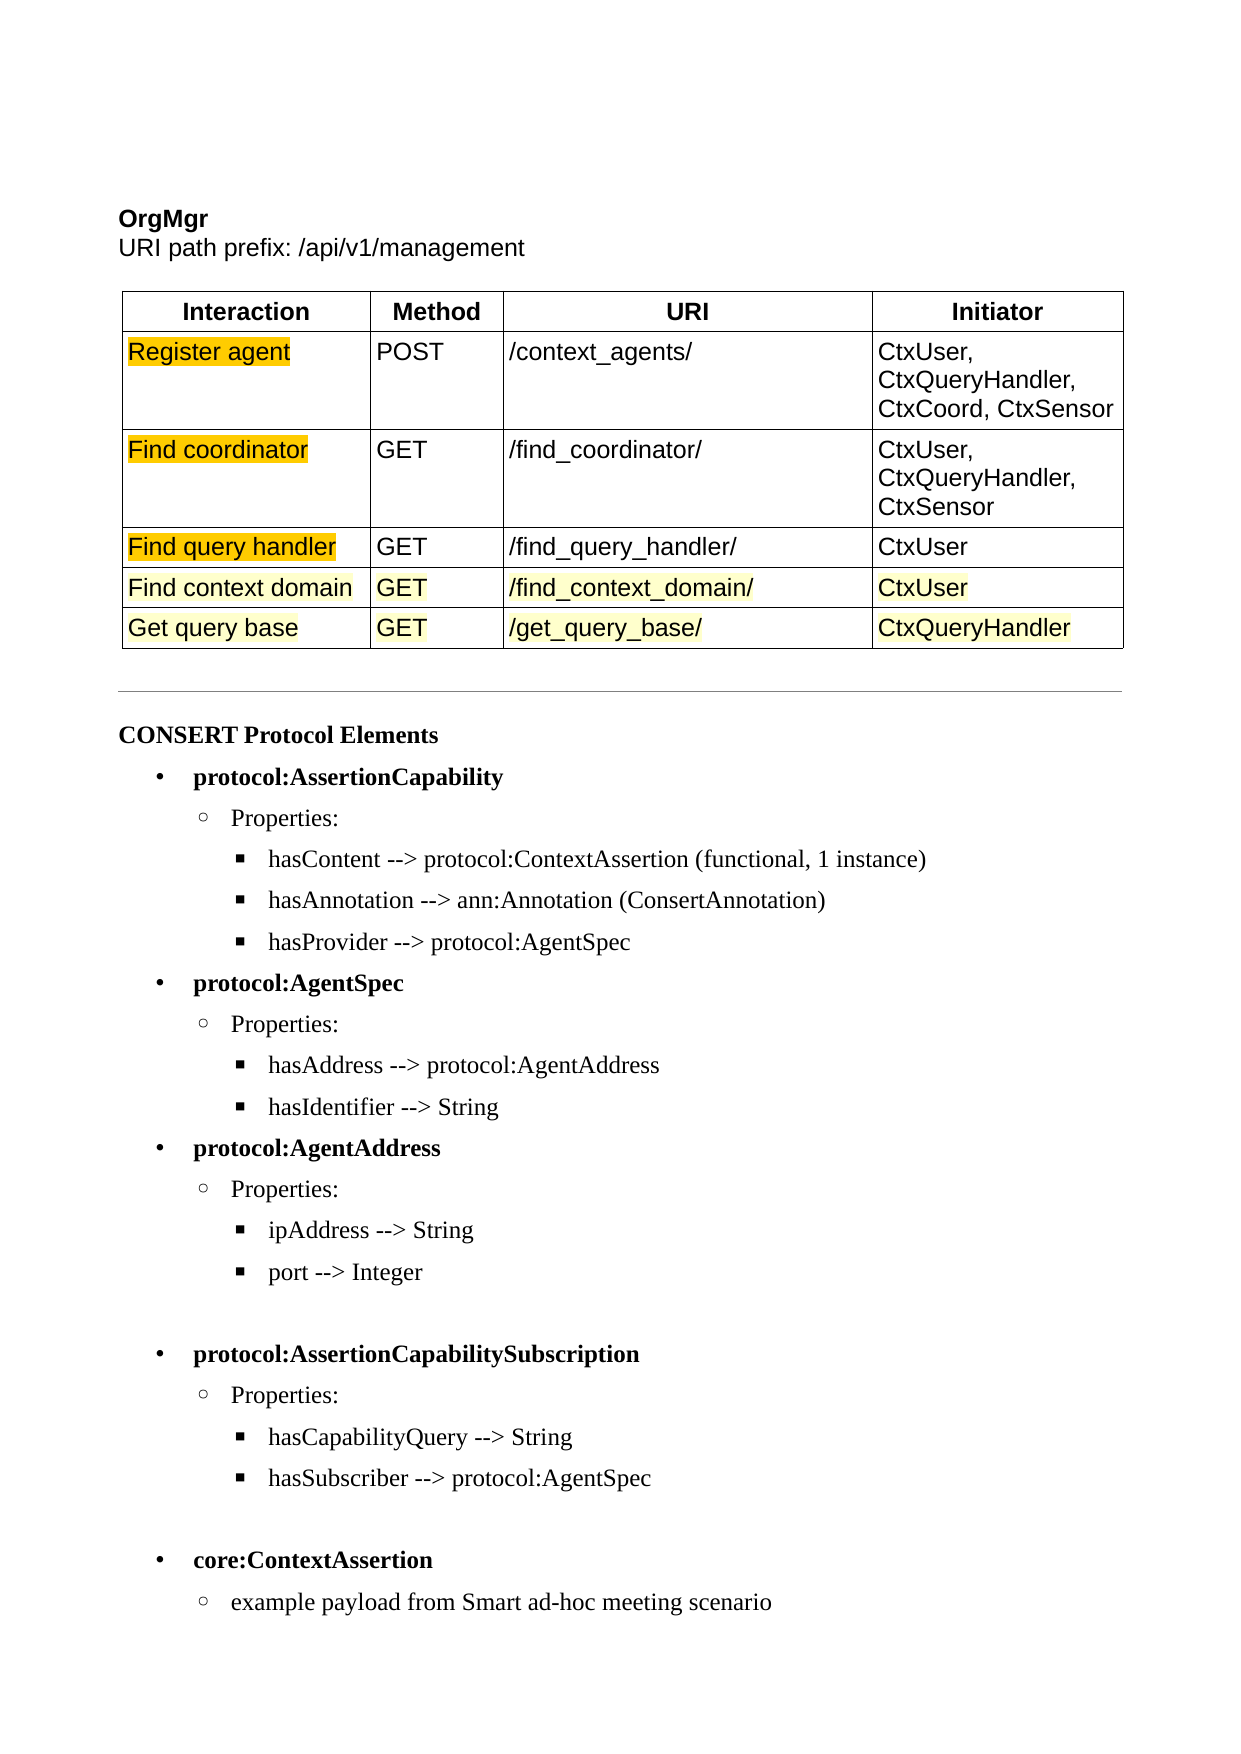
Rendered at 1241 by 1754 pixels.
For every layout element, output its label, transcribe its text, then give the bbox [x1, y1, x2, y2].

list protocol:AssertionCapability [156, 762, 1122, 791]
table_cell Register agent [123, 332, 370, 429]
table_cell GET [371, 430, 503, 527]
list hasAddress --> protocol:AgentAddress [231, 1051, 1122, 1079]
table_header Method [371, 292, 503, 331]
list ipAddress --> String [231, 1216, 1122, 1244]
list hasProvider --> protocol:AgentSpec [231, 927, 1122, 956]
list hasCapabilityQuery --> String [231, 1422, 1122, 1451]
table_cell CtxQueryHandler [873, 608, 1123, 647]
table_cell CtxUser, CtxQueryHandler, CtxSensor [873, 430, 1123, 527]
table_cell /find_coordinator/ [504, 430, 872, 527]
list core:ContextAssertion [156, 1546, 1122, 1574]
table_cell CtxUser, CtxQueryHandler, CtxCoord, CtxSensor [873, 332, 1123, 429]
text URI path prefix: /api/v1/management [118, 233, 1122, 262]
table_cell /get_query_base/ [504, 608, 872, 647]
list hasSubscriber --> protocol:AgentSpec [231, 1463, 1122, 1492]
table_cell Find coordinator [123, 430, 370, 527]
list Properties: [193, 803, 1122, 832]
table_cell CtxUser [873, 528, 1123, 567]
table_cell Find query handler [123, 528, 370, 567]
table_header URI [504, 292, 872, 331]
table_cell GET [371, 608, 503, 647]
list hasIdentifier --> String [231, 1092, 1122, 1121]
list protocol:AgentAddress [156, 1133, 1122, 1162]
table_cell /find_context_domain/ [504, 568, 872, 607]
list protocol:AgentSpec [156, 968, 1122, 997]
table_cell Find context domain [123, 568, 370, 607]
text CONSERT Protocol Elements [118, 721, 1122, 749]
list protocol:AssertionCapabilitySubscription [156, 1339, 1122, 1368]
list example payload from Smart ad-hoc meeting scenario [193, 1587, 1122, 1616]
text OrgMgr [118, 204, 1122, 233]
table_cell GET [371, 528, 503, 567]
list Properties: [193, 1009, 1122, 1038]
list port --> Integer [231, 1257, 1122, 1286]
table_cell /context_agents/ [504, 332, 872, 429]
list Properties: [193, 1174, 1122, 1203]
table_header Interaction [123, 292, 370, 331]
list hasAnnotation --> ann:Annotation (ConsertAnnotation) [231, 886, 1122, 914]
table_cell /find_query_handler/ [504, 528, 872, 567]
table_cell GET [371, 568, 503, 607]
table_header Initiator [873, 292, 1123, 331]
table_cell CtxUser [873, 568, 1123, 607]
table_cell POST [371, 332, 503, 429]
list hasContent --> protocol:ContextAssertion (functional, 1 instance) [231, 844, 1122, 873]
table_cell Get query base [123, 608, 370, 647]
list Properties: [193, 1381, 1122, 1409]
